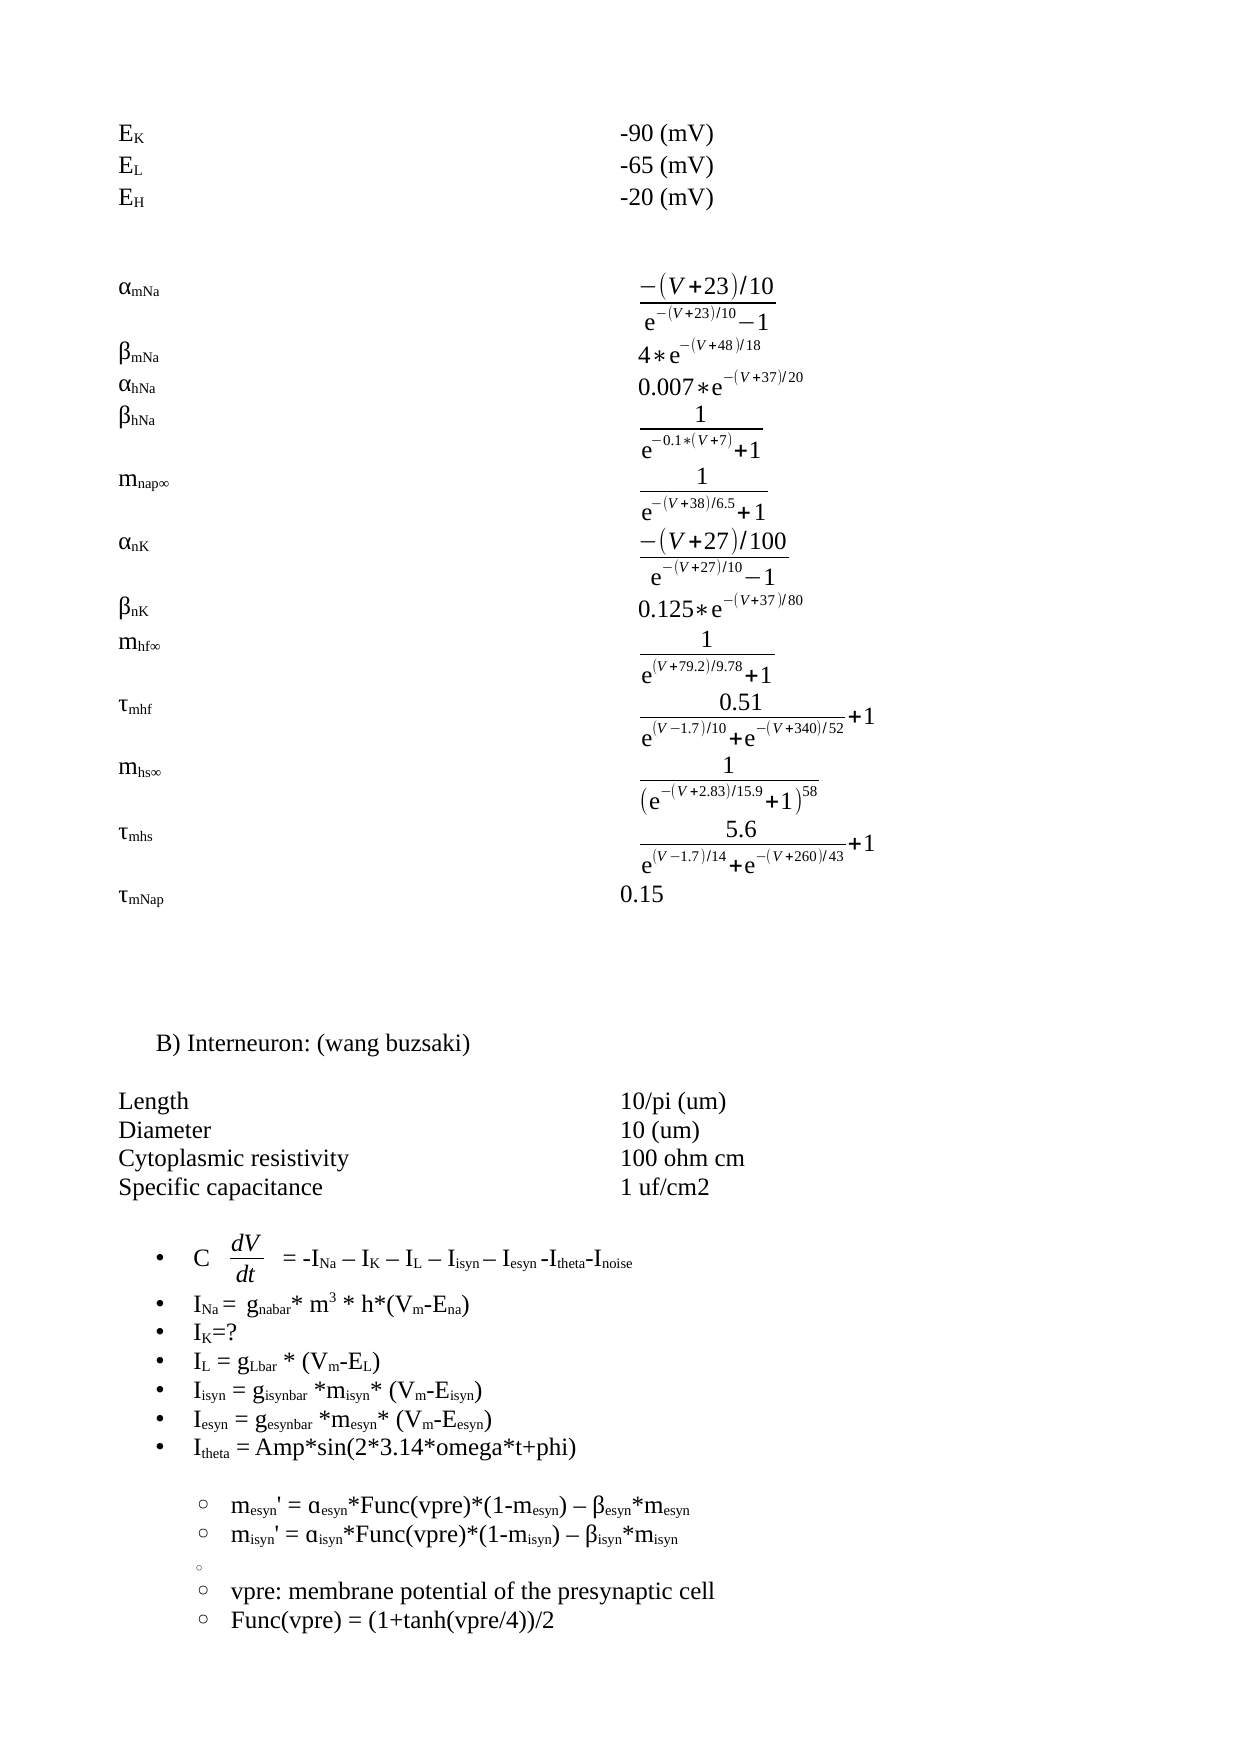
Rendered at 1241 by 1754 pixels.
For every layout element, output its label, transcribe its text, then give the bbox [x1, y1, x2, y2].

table_cell 1 uf/cm2 [620, 1172, 1122, 1201]
table_cell mnap∞ [118, 463, 620, 526]
list IL = gLbar * (Vm-EL) [156, 1346, 1122, 1375]
table_header Length [118, 1086, 620, 1115]
table_cell 100 ohm cm [620, 1144, 1122, 1172]
table_cell Cytoplasmic resistivity [118, 1144, 620, 1172]
table_cell 0.15 [620, 879, 1122, 913]
table_cell βnK [118, 591, 620, 626]
table_cell mhs∞ [118, 751, 620, 816]
table_cell -65 (mV) [620, 150, 1122, 182]
list INa = gnabar* m3 * h*(Vm-Ena) [156, 1289, 1122, 1317]
list misyn' = ɑisyn*Func(vpre)*(1-misyn) – βisyn*misyn [193, 1519, 1122, 1547]
list Iesyn = gesynbar *mesyn* (Vm-Eesyn) [156, 1404, 1122, 1432]
list Func(vpre) = (1+tanh(vpre/4))/2 [193, 1605, 1122, 1634]
table_cell [620, 368, 1122, 400]
table_cell [620, 816, 1122, 879]
table_cell αnK [118, 526, 620, 591]
list Iisyn = gisynbar *misyn* (Vm-Eisyn) [156, 1375, 1122, 1404]
table_cell [620, 751, 1122, 816]
table_header 10/pi (um) [620, 1086, 1122, 1115]
table_cell [620, 626, 1122, 688]
list mesyn' = ɑesyn*Func(vpre)*(1-mesyn) – βesyn*mesyn [193, 1490, 1122, 1519]
table_cell EH [118, 182, 620, 214]
table_cell [620, 526, 1122, 591]
table_cell [620, 463, 1122, 526]
table_cell αhNa [118, 368, 620, 400]
table_cell [620, 591, 1122, 626]
table_header αmNa [118, 271, 620, 336]
list C= -INa – IK – IL – Iisyn – Iesyn -Itheta-Inoise [156, 1230, 1122, 1289]
table_cell βhNa [118, 400, 620, 463]
table_cell [620, 689, 1122, 751]
list Itheta = Amp*sin(2*3.14*omega*t+phi) [156, 1432, 1122, 1461]
table_cell EL [118, 150, 620, 182]
table_header [620, 271, 1122, 336]
list B) Interneuron: (wang buzsaki) [118, 1028, 1122, 1057]
table_cell τmhs [118, 816, 620, 879]
table_cell Diameter [118, 1115, 620, 1143]
table_cell 10 (um) [620, 1115, 1122, 1143]
table_cell τmhf [118, 689, 620, 751]
table_cell mhf∞ [118, 626, 620, 688]
table_cell -90 (mV) [620, 118, 1122, 150]
table_cell -20 (mV) [620, 182, 1122, 214]
table_cell τmNap [118, 879, 620, 913]
table_cell [620, 400, 1122, 463]
table_cell βmNa [118, 336, 620, 368]
list vpre: membrane potential of the presynaptic cell [193, 1576, 1122, 1605]
table_cell EK [118, 118, 620, 150]
list IK=? [156, 1317, 1122, 1346]
table_cell [620, 336, 1122, 368]
table_cell Specific capacitance [118, 1172, 620, 1201]
